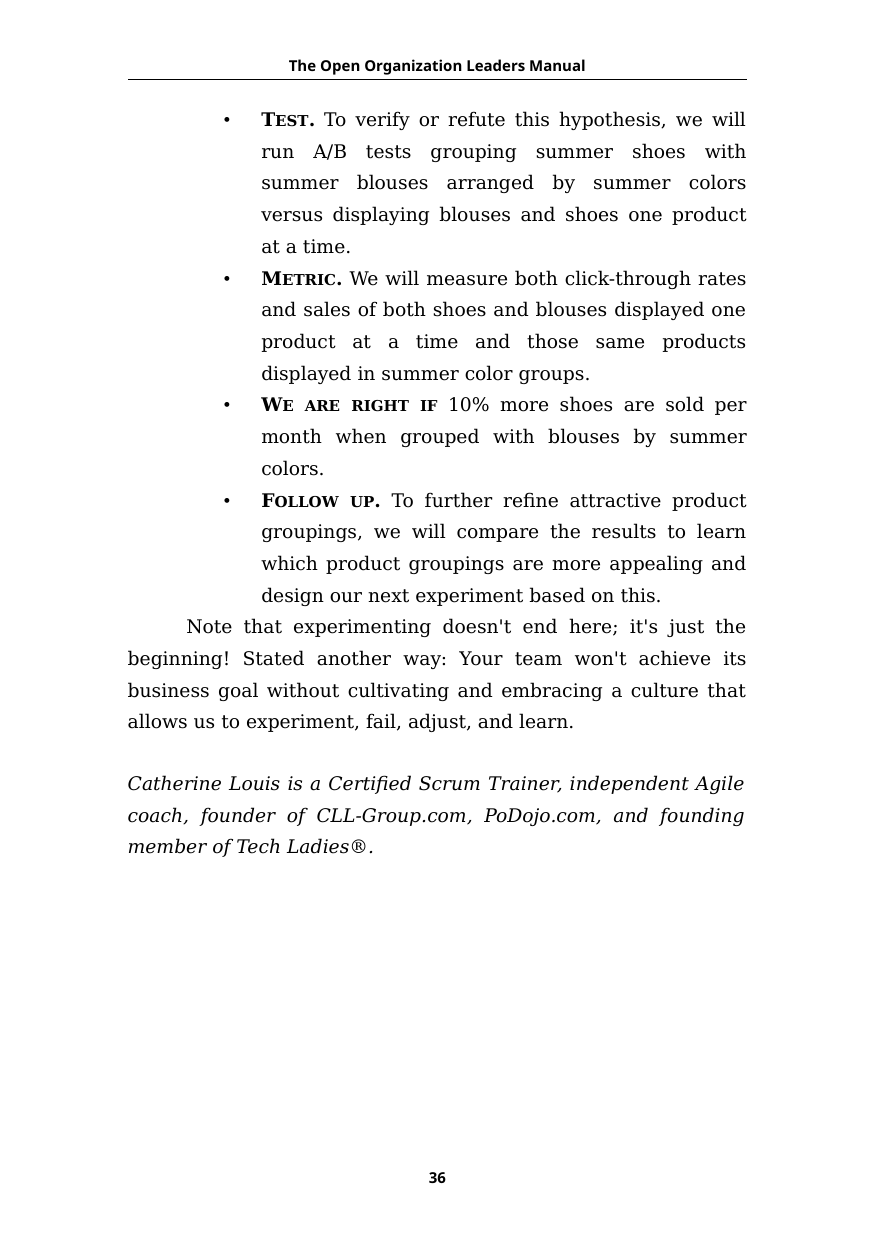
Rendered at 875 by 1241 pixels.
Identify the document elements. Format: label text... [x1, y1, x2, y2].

list We are right if 10% more shoes are sold per month when grouped with blouses by summer colors. [223, 394, 747, 479]
list Follow up. To further refine attractive product groupings, we will compare the results to learn which product groupings are more appealing and design our next experiment based on this. [223, 489, 747, 606]
list Test. To verify or refute this hypothesis, we will run A/B tests grouping summer shoes with summer blouses arranged by summer colors versus displaying blouses and shoes one product at a time. [223, 109, 747, 257]
list Metric. We will measure both click-through rates and sales of both shoes and blouses displayed one product at a time and those same products displayed in summer color groups. [223, 267, 747, 384]
text Note that experimenting doesn't end here; it's just the beginning! Stated another way: Your team won't achieve its business goal without cultivating and embracing a culture that allows us to experiment, fail, adjust, and learn. [127, 616, 747, 733]
text Catherine Louis is a Certified Scrum Trainer, independent Agile coach, founder of CLL-Group.com, PoDojo.com, and founding member of Tech Ladies®. [127, 773, 747, 858]
